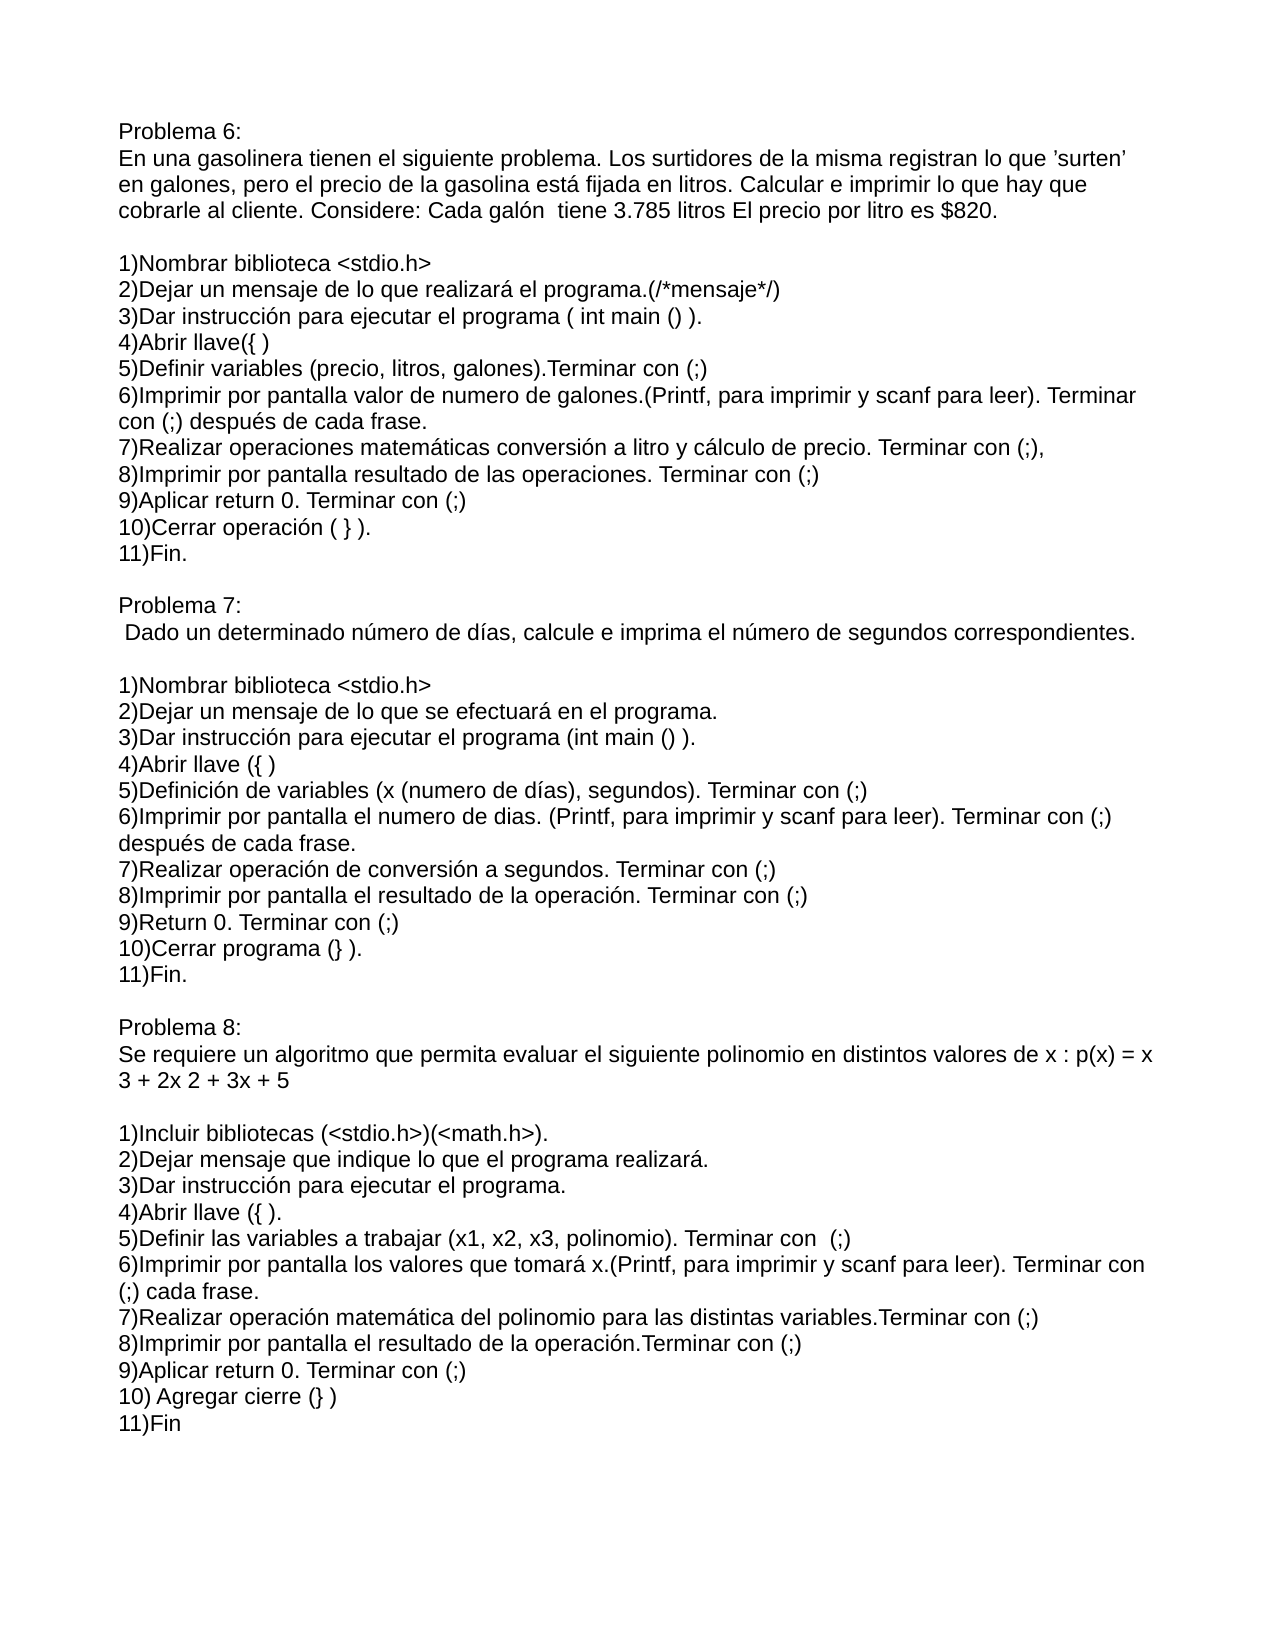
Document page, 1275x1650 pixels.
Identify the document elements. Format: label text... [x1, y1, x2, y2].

text 11)Fin [118, 1409, 1157, 1436]
text en galones, pero el precio de la gasolina está fijada en litros. Calcular e imprimir lo que hay que cobrarle al cliente. Considere: Cada galón tiene 3.785 litros El precio por litro es $820. [118, 171, 1157, 223]
text 4)Abrir llave ({ ) [118, 751, 1157, 777]
text Problema 6: [118, 118, 1157, 144]
text 5)Definición de variables (x (numero de días), segundos). Terminar con (;) [118, 777, 1157, 803]
text 7)Realizar operación de conversión a segundos. Terminar con (;) [118, 856, 1157, 882]
text Problema 7: [118, 592, 1157, 619]
text 8)Imprimir por pantalla resultado de las operaciones. Terminar con (;) [118, 461, 1157, 487]
text Se requiere un algoritmo que permita evaluar el siguiente polinomio en distintos valores de x : p(x) = x 3 + 2x 2 + 3x + 5 [118, 1041, 1157, 1093]
text 1)Nombrar biblioteca <stdio.h> [118, 250, 1157, 276]
text 2)Dejar un mensaje de lo que realizará el programa.(/*mensaje*/) [118, 276, 1157, 303]
text 1)Incluir bibliotecas (<stdio.h>)(<math.h>). [118, 1119, 1157, 1146]
text 11)Fin. [118, 961, 1157, 988]
text 9)Return 0. Terminar con (;) [118, 909, 1157, 935]
text En una gasolinera tienen el siguiente problema. Los surtidores de la misma registran lo que ’surten’ [118, 144, 1157, 171]
text 3)Dar instrucción para ejecutar el programa ( int main () ). [118, 303, 1157, 329]
text 9)Aplicar return 0. Terminar con (;) [118, 1357, 1157, 1383]
text 3)Dar instrucción para ejecutar el programa. [118, 1172, 1157, 1199]
text 11)Fin. [118, 540, 1157, 566]
text 10)Cerrar operación ( } ). [118, 513, 1157, 540]
text 3)Dar instrucción para ejecutar el programa (int main () ). [118, 724, 1157, 751]
text 6)Imprimir por pantalla valor de numero de galones.(Printf, para imprimir y scanf para leer). Terminar con (;) después de cada frase. [118, 382, 1157, 434]
text 5)Definir las variables a trabajar (x1, x2, x3, polinomio). Terminar con (;) [118, 1225, 1157, 1251]
text 6)Imprimir por pantalla los valores que tomará x.(Printf, para imprimir y scanf para leer). Terminar con (;) cada frase. [118, 1251, 1157, 1304]
text 8)Imprimir por pantalla el resultado de la operación. Terminar con (;) [118, 882, 1157, 909]
text 9)Aplicar return 0. Terminar con (;) [118, 487, 1157, 513]
text 7)Realizar operaciones matemáticas conversión a litro y cálculo de precio. Terminar con (;), [118, 434, 1157, 461]
text 8)Imprimir por pantalla el resultado de la operación.Terminar con (;) [118, 1330, 1157, 1357]
text 2)Dejar mensaje que indique lo que el programa realizará. [118, 1146, 1157, 1172]
text 4)Abrir llave ({ ). [118, 1199, 1157, 1225]
text 1)Nombrar biblioteca <stdio.h> [118, 672, 1157, 698]
text 10)Cerrar programa (} ). [118, 935, 1157, 961]
text 2)Dejar un mensaje de lo que se efectuará en el programa. [118, 698, 1157, 724]
text Dado un determinado número de días, calcule e imprima el número de segundos correspondientes. [118, 619, 1157, 645]
text 7)Realizar operación matemática del polinomio para las distintas variables.Terminar con (;) [118, 1304, 1157, 1330]
text 5)Definir variables (precio, litros, galones).Terminar con (;) [118, 355, 1157, 382]
text Problema 8: [118, 1014, 1157, 1041]
text 6)Imprimir por pantalla el numero de dias. (Printf, para imprimir y scanf para leer). Terminar con (;) después de cada frase. [118, 803, 1157, 856]
text 4)Abrir llave({ ) [118, 329, 1157, 355]
text 10) Agregar cierre (} ) [118, 1383, 1157, 1409]
